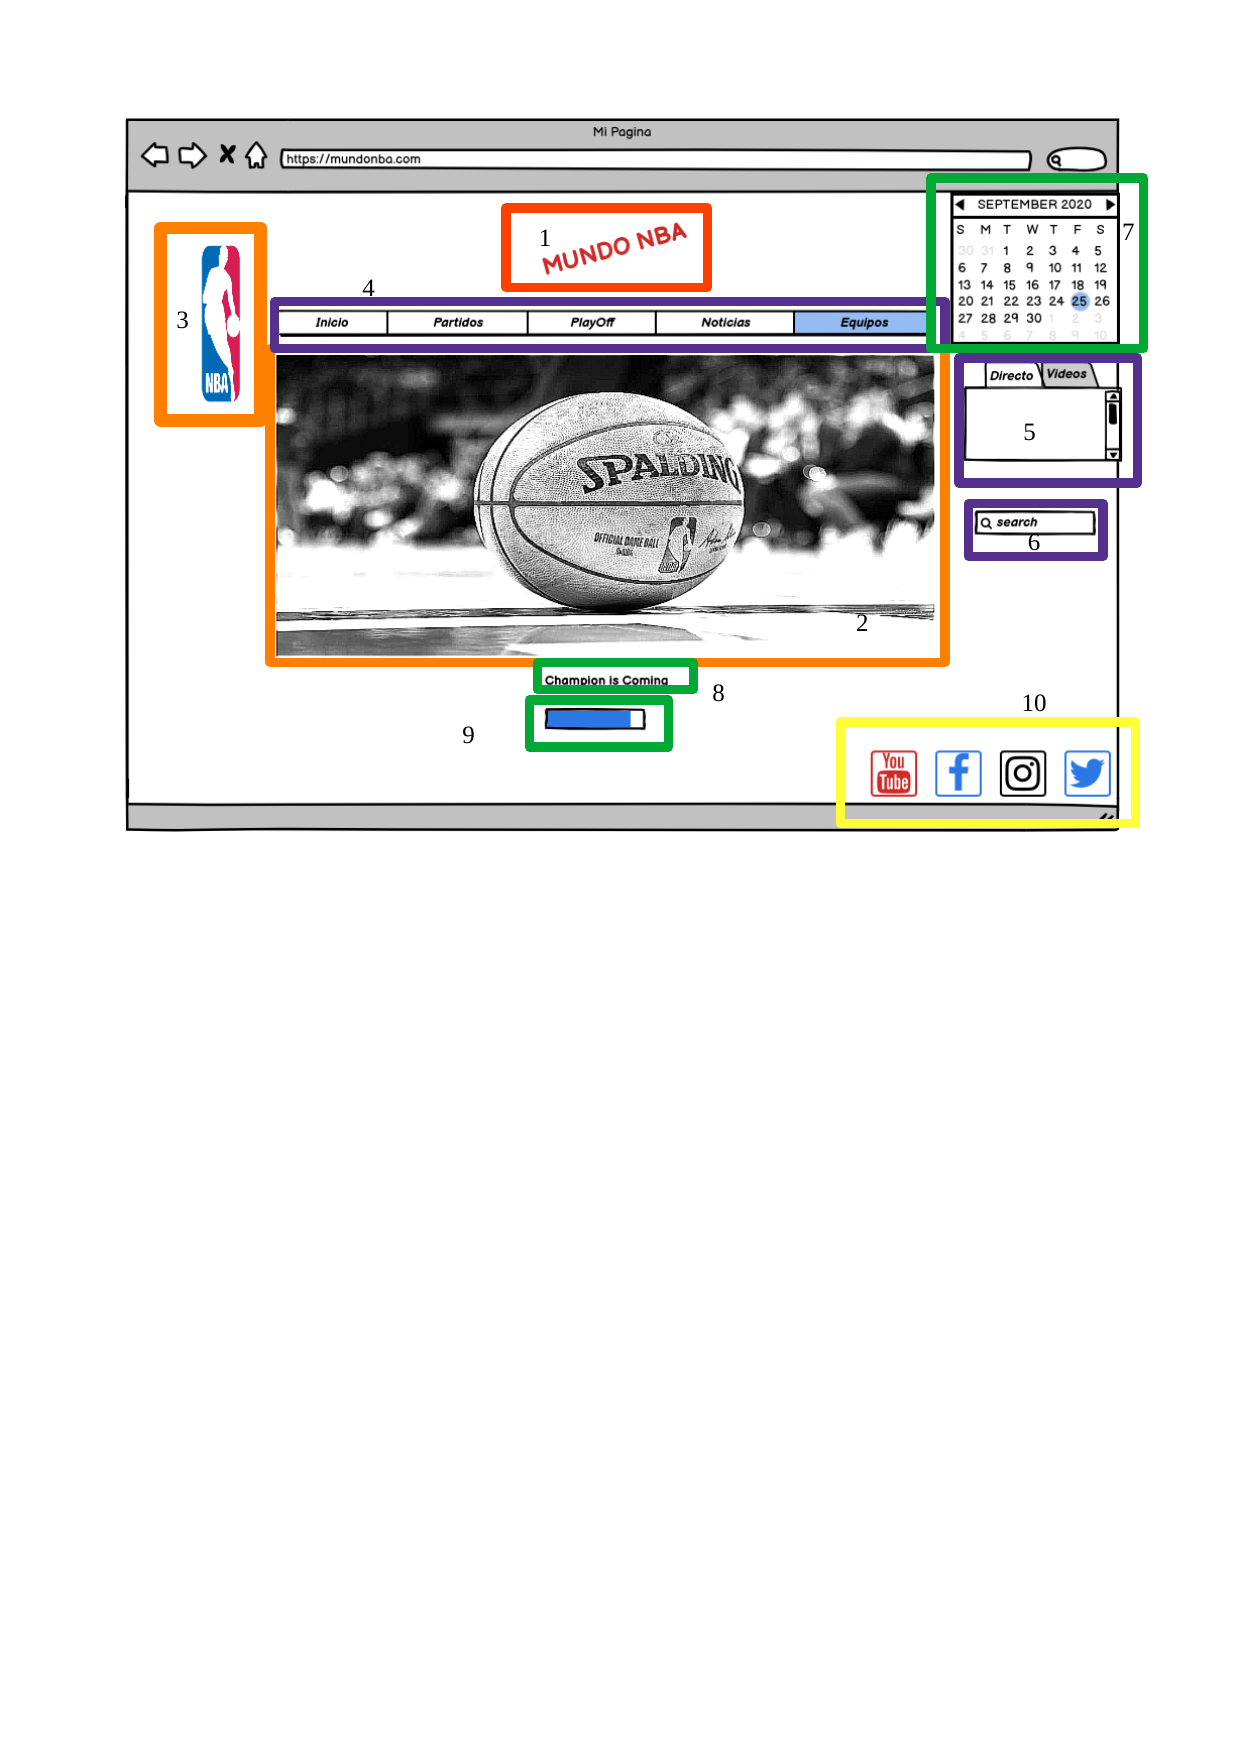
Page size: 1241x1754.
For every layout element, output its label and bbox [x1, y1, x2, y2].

picture [936, 183, 1123, 344]
picture [167, 234, 254, 414]
picture [845, 727, 1123, 819]
picture [936, 306, 940, 344]
picture [964, 363, 1123, 478]
picture [275, 353, 940, 658]
picture [542, 667, 689, 685]
picture [279, 306, 926, 344]
picture [118, 118, 1123, 832]
